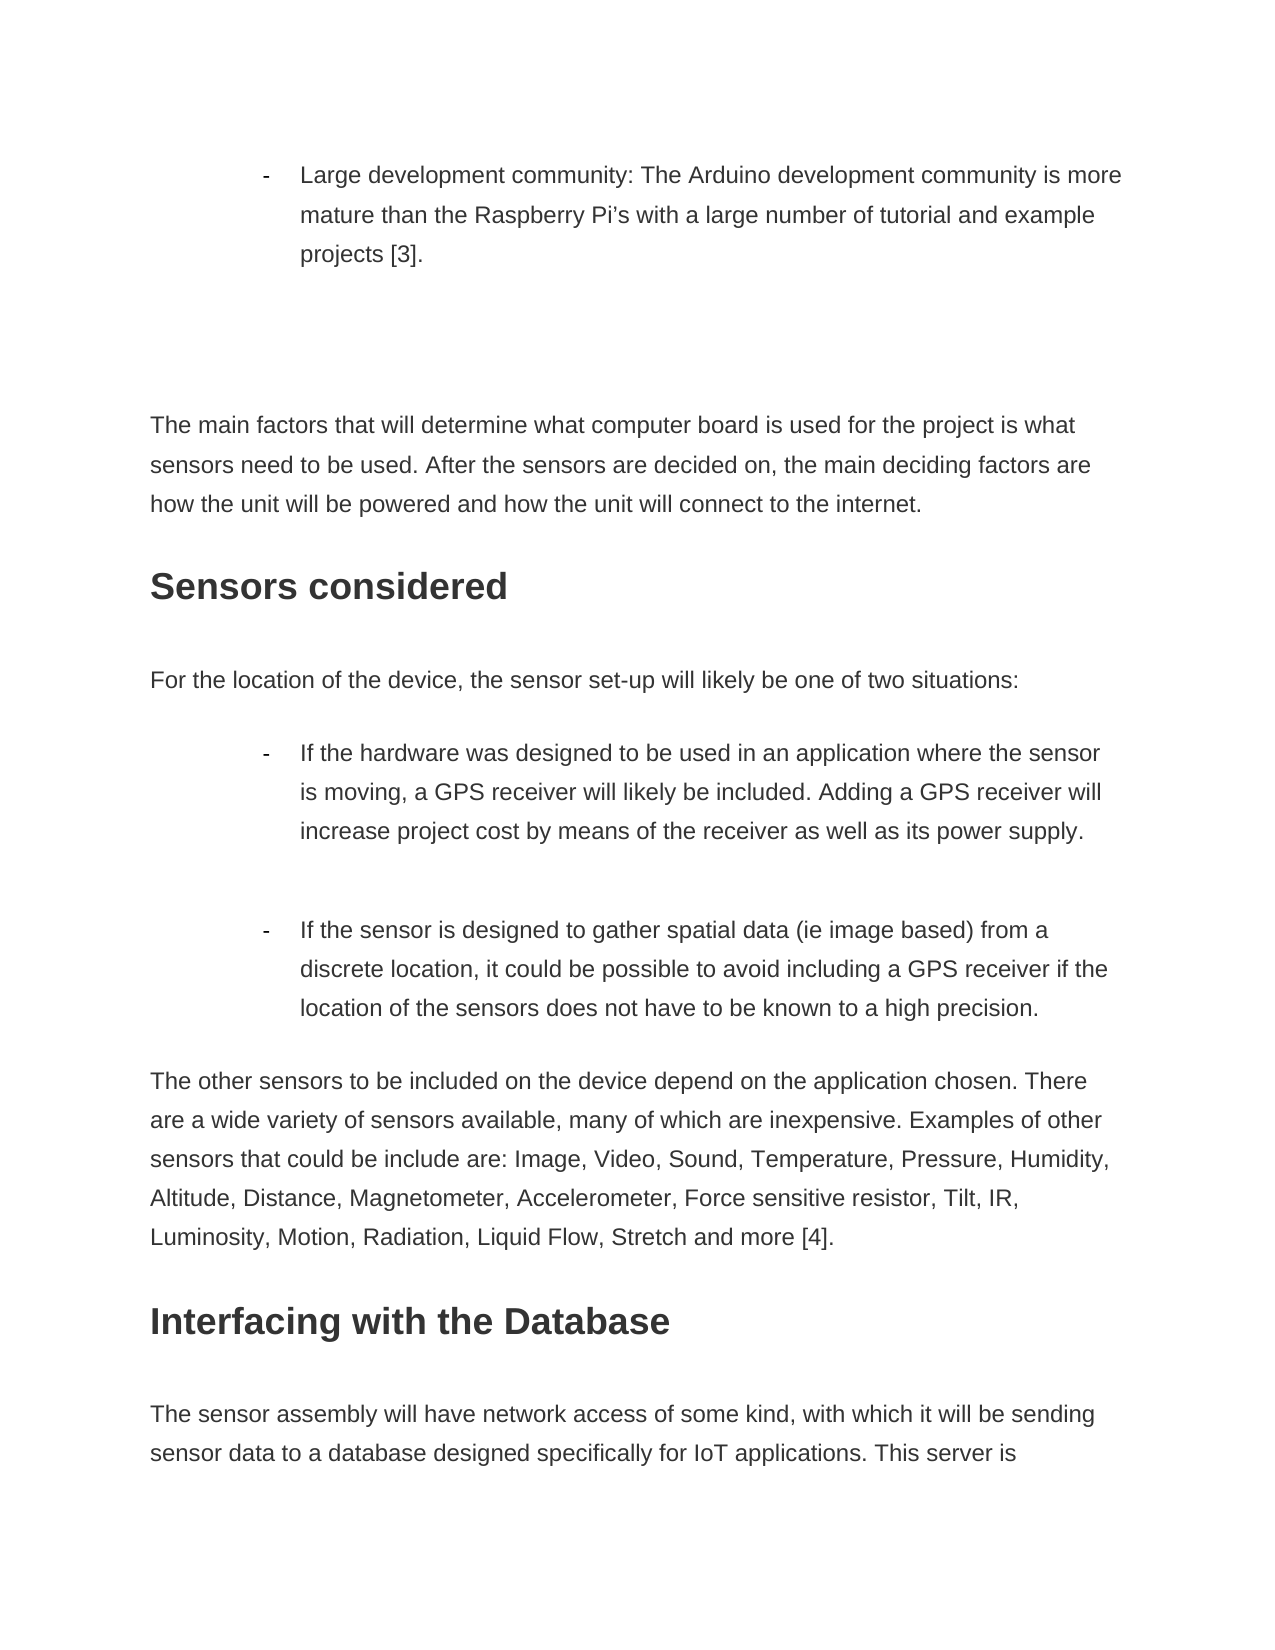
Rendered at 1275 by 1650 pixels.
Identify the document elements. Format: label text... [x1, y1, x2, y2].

list If the sensor is designed to gather spatial data (ie image based) from a discrete location, it could be possible to avoid including a GPS receiver if the location of the sensors does not have to be known to a high precision. [262, 904, 1125, 1021]
text The main factors that will determine what computer board is used for the project is what sensors need to be used. After the sensors are decided on, the main deciding factors are how the unit will be powered and how the unit will connect to the internet. [150, 400, 1125, 517]
list Large development community: The Arduino development community is more mature than the Raspberry Pi’s with a large number of tutorial and example projects [3]. [262, 150, 1125, 267]
text For the location of the device, the sensor set-up will likely be one of two situations: [150, 654, 1125, 693]
text Interfacing with the Database [150, 1299, 1125, 1342]
text Sensors considered [150, 564, 1125, 607]
text The sensor assembly will have network access of some kind, with which it will be sending sensor data to a database designed specifically for IoT applications. This server is [150, 1389, 1125, 1467]
list If the hardware was designed to be used in an application where the sensor is moving, a GPS receiver will likely be included. Adding a GPS receiver will increase project cost by means of the receiver as well as its power supply. [262, 727, 1125, 883]
text The other sensors to be included on the device depend on the application chosen. There are a wide variety of sensors available, many of which are inexpensive. Examples of other sensors that could be include are: Image, Video, Sound, Temperature, Pressure, Humidity, Altitude, Distance, Magnetometer, Accelerometer, Force sensitive resistor, Tilt, IR, Luminosity, Motion, Radiation, Liquid Flow, Stretch and more [4]. [150, 1055, 1125, 1250]
